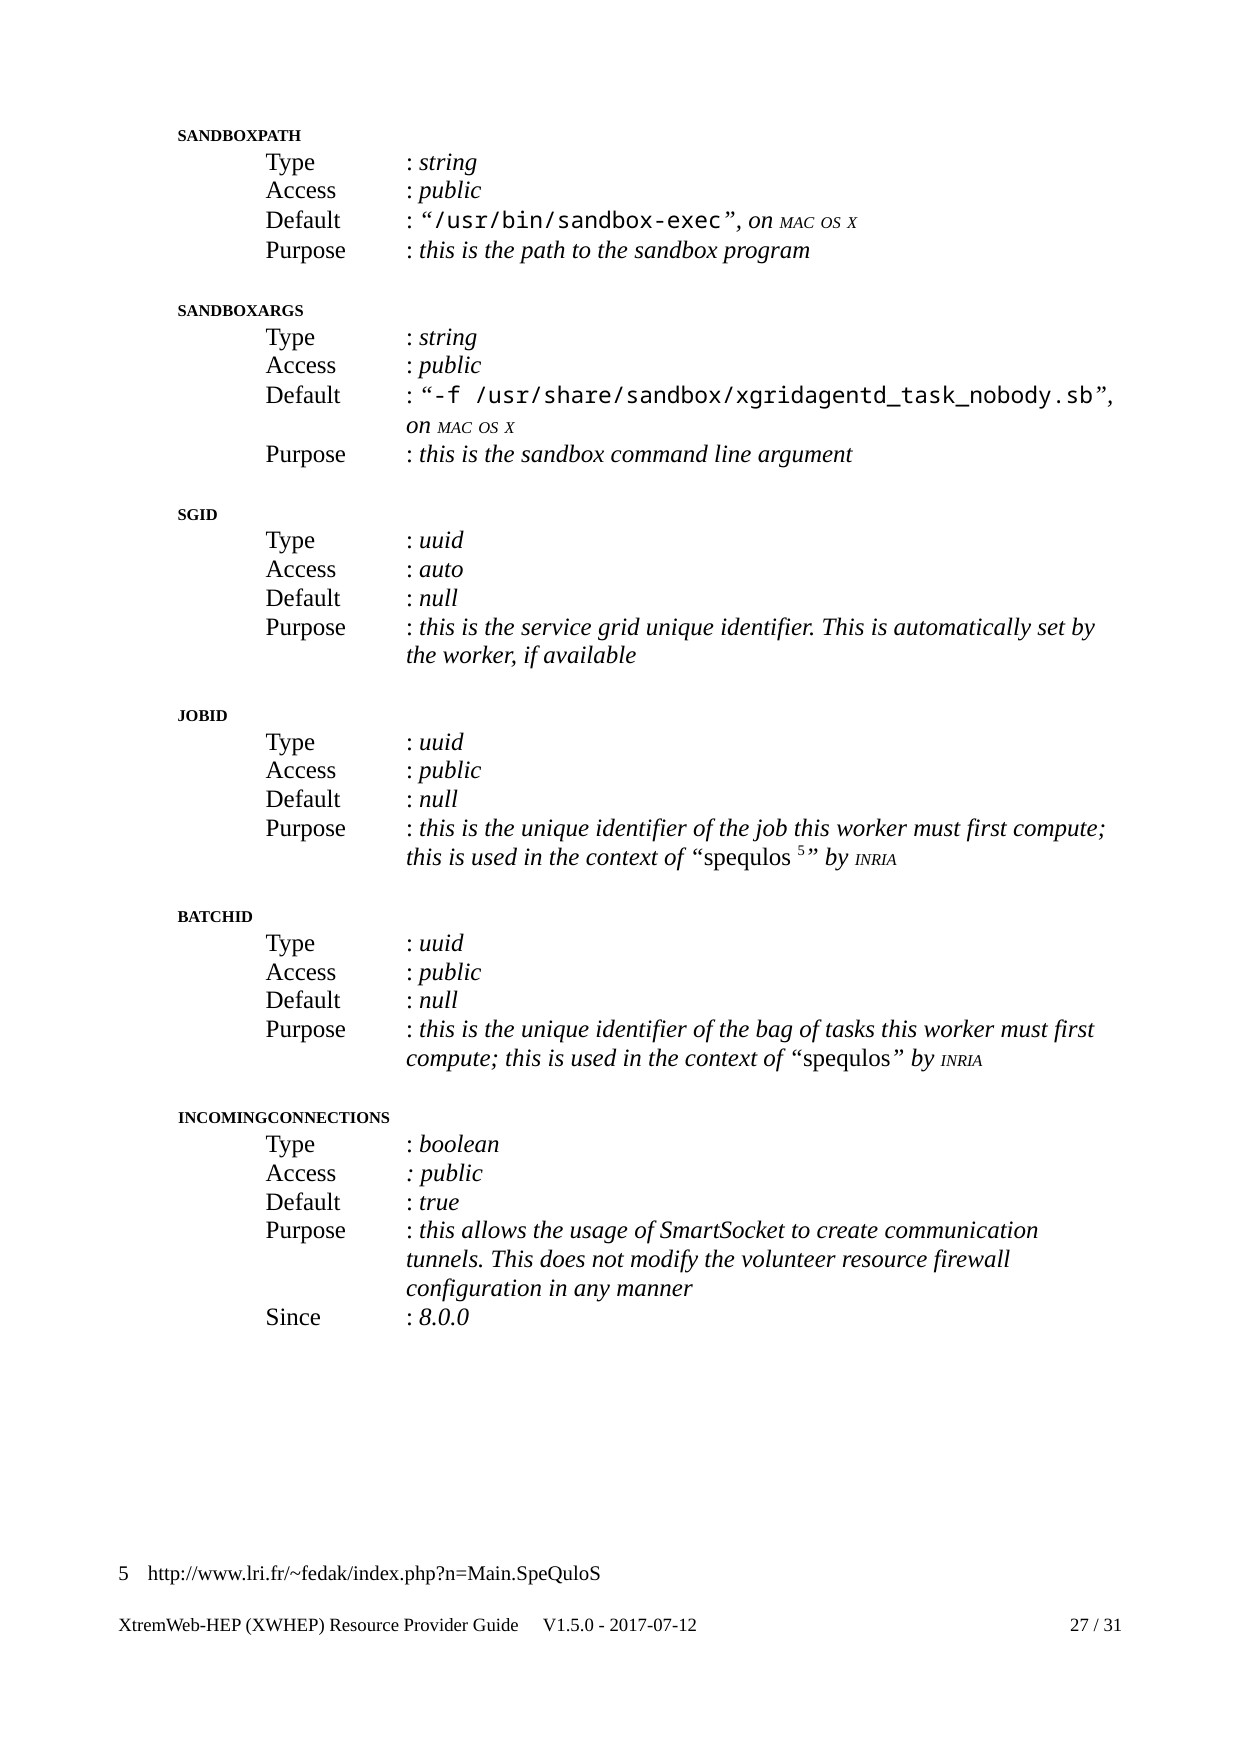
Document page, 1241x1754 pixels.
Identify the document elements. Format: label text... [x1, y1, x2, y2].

text Type : uuid [265, 526, 1122, 554]
text Default : “/usr/bin/sandbox-exec”, on mac os x [265, 204, 1122, 236]
text Type : uuid [265, 727, 1122, 756]
text Access : public [265, 756, 1122, 784]
text Default : true [265, 1187, 1122, 1216]
text Since : 8.0.0 [265, 1302, 1122, 1331]
text sandboxpath [177, 118, 1122, 147]
text http://www.lri.fr/~fedak/index.php?n=Main.SpeQuloS [118, 1561, 1122, 1585]
text Default : null [265, 583, 1122, 612]
text sgid [177, 497, 1122, 526]
text Type : string [265, 147, 1122, 176]
text jobid [177, 698, 1122, 727]
text Purpose : this is the sandbox command line argument [265, 439, 1122, 468]
text Type : uuid [265, 928, 1122, 957]
text Type : boolean [265, 1129, 1122, 1158]
text Access : public [265, 1158, 1122, 1187]
text Default : null [265, 986, 1122, 1014]
text Purpose : this is the unique identifier of the bag of tasks this worker must first compute; this is used in the context of “spequlos” by inria [265, 1014, 1122, 1072]
text Default : “-f /usr/share/sandbox/xgridagentd_task_nobody.sb”, on mac os x [265, 379, 1122, 439]
text Default : null [265, 784, 1122, 813]
text Type : string [265, 322, 1122, 351]
text Access : public [265, 176, 1122, 204]
text Access : public [265, 957, 1122, 986]
text Purpose : this allows the usage of SmartSocket to create communication tunnels. This does not modify the volunteer resource firewall configuration in any manner [265, 1216, 1122, 1302]
text sandboxargs [177, 293, 1122, 322]
text incomingconnections [178, 1101, 1122, 1129]
text Purpose : this is the path to the sandbox program [265, 236, 1122, 264]
text batchid [177, 899, 1122, 928]
text Purpose : this is the service grid unique identifier. This is automatically set by the worker, if available [265, 612, 1122, 669]
text Purpose : this is the unique identifier of the job this worker must first compute; this is used in the context of “spequlos ” by inria [265, 813, 1122, 871]
text Access : public [265, 351, 1122, 379]
text Access : auto [265, 554, 1122, 583]
